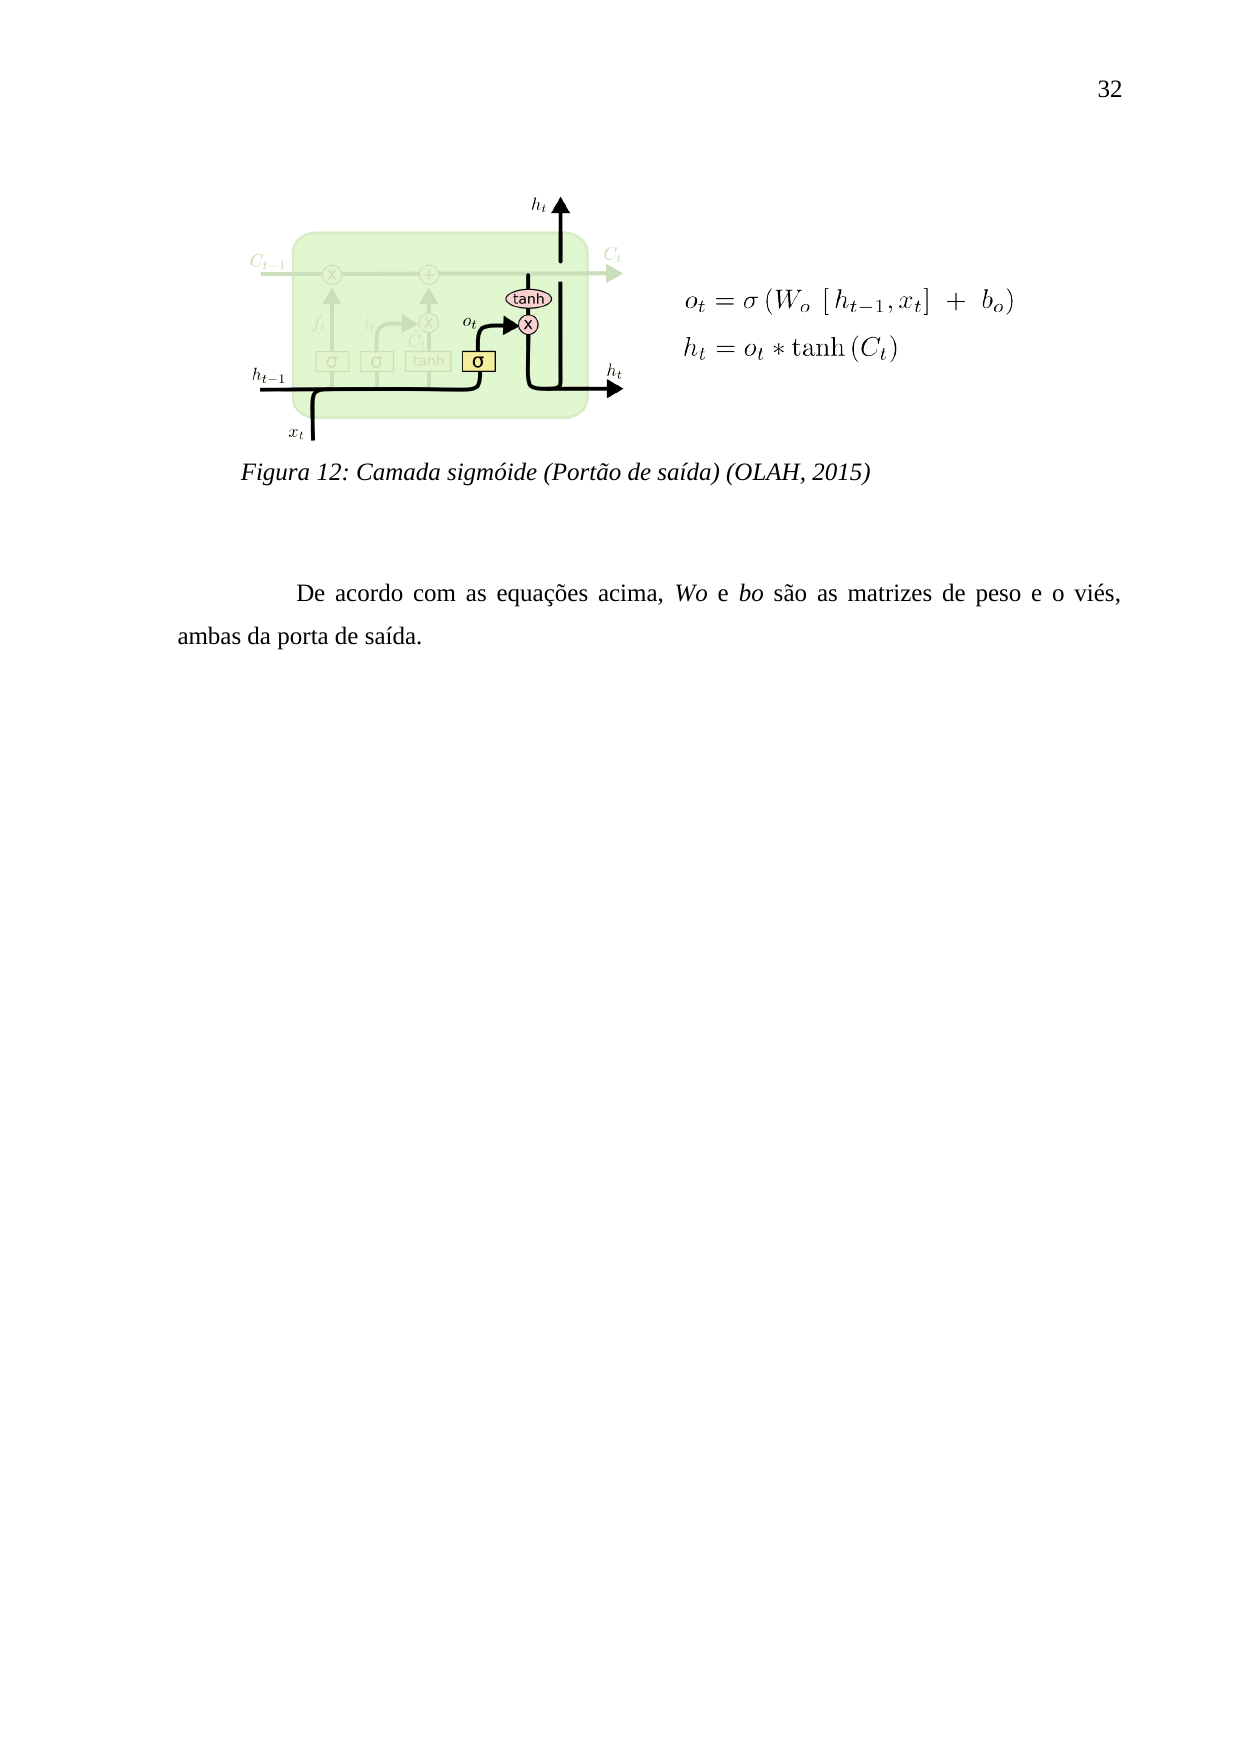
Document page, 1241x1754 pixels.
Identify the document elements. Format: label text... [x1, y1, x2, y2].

picture [240, 189, 1059, 443]
text De acordo com as equações acima, Wo e bo são as matrizes de peso e o viés, ambas da porta de saída. [177, 578, 1122, 650]
text Figura 12: Camada sigmóide (Portão de saída) (OLAH, 2015) [241, 443, 1058, 485]
